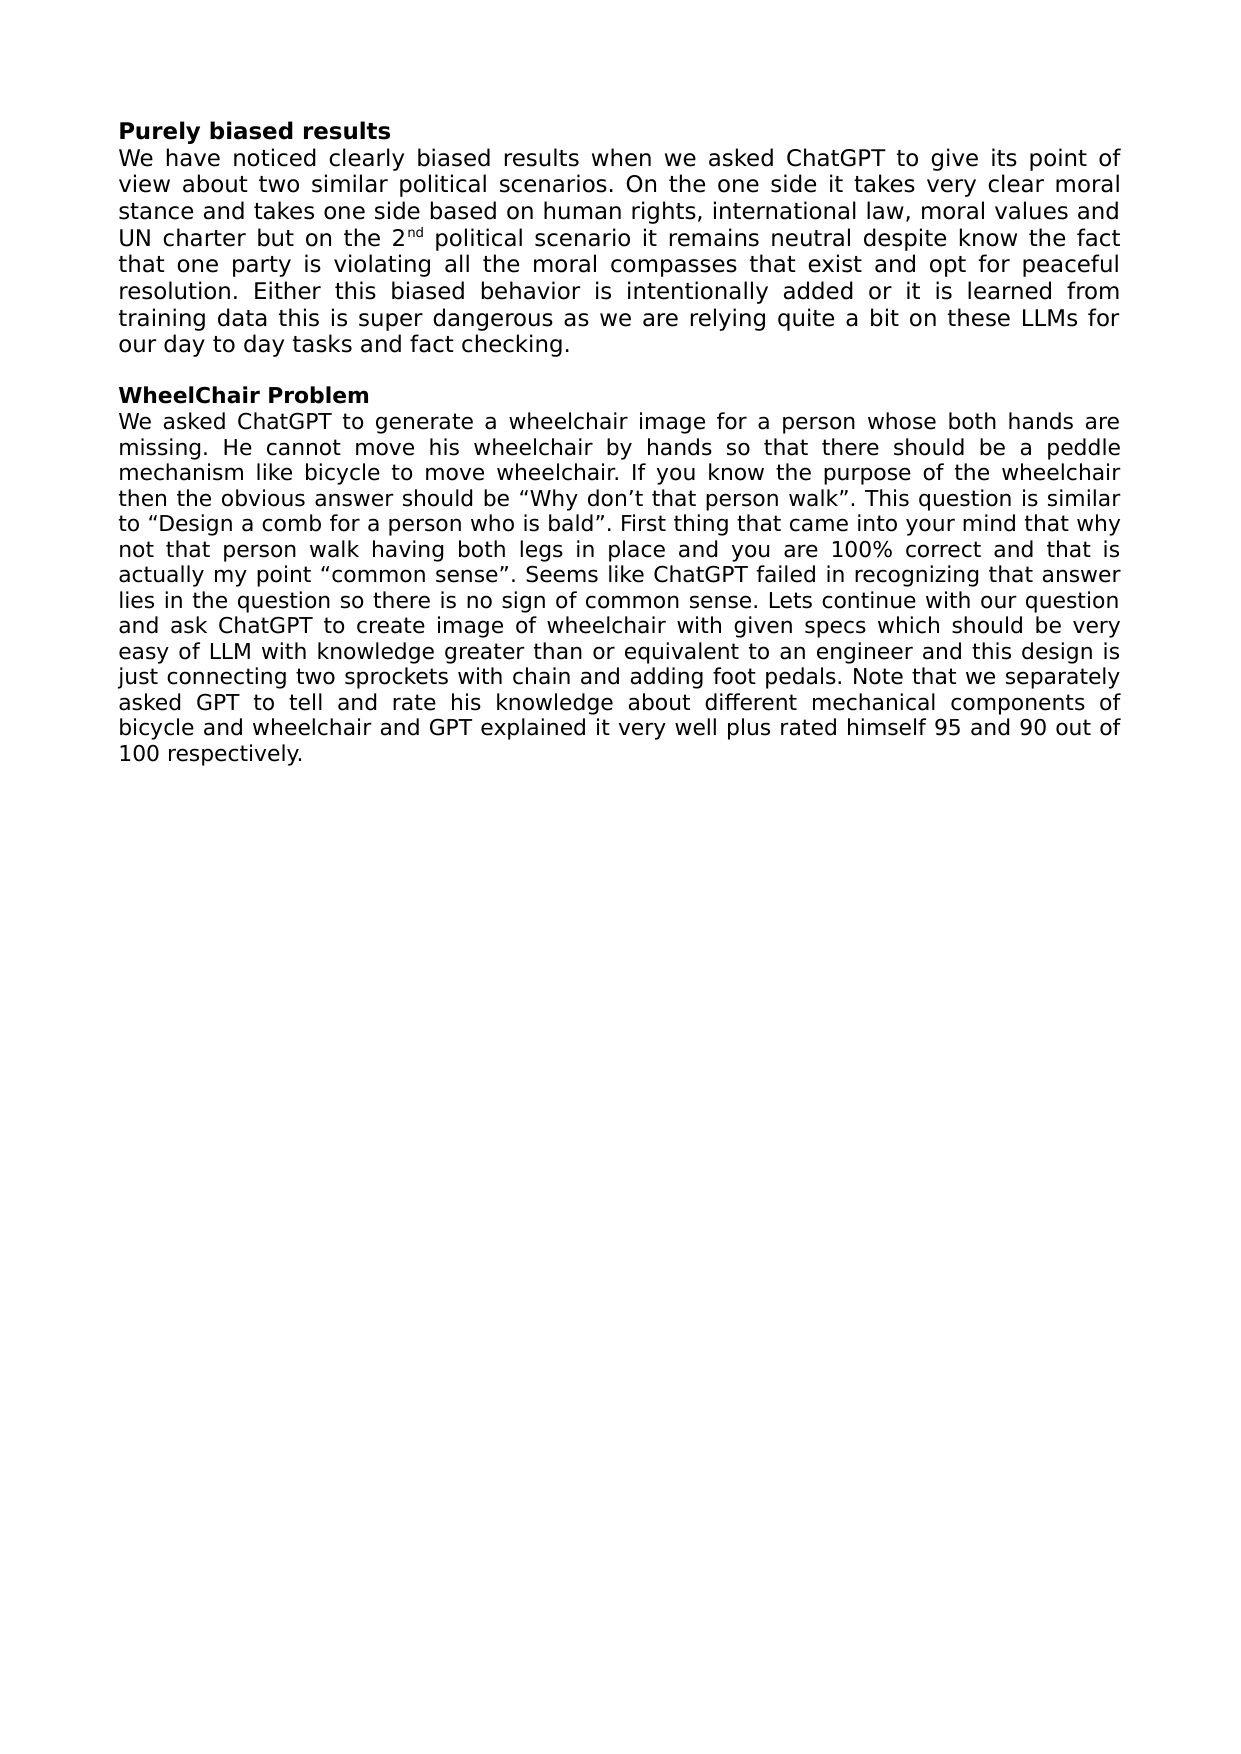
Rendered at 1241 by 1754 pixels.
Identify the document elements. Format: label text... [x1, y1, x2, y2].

text We asked ChatGPT to generate a wheelchair image for a person whose both hands are missing. He cannot move his wheelchair by hands so that there should be a peddle mechanism like bicycle to move wheelchair. If you know the purpose of the wheelchair then the obvious answer should be “Why don’t that person walk”. This question is similar to “Design a comb for a person who is bald”. First thing that came into your mind that why not that person walk having both legs in place and you are 100% correct and that is actually my point “common sense”. Seems like ChatGPT failed in recognizing that answer lies in the question so there is no sign of common sense. Lets continue with our question and ask ChatGPT to create image of wheelchair with given specs which should be very easy of LLM with knowledge greater than or equivalent to an engineer and this design is just connecting two sprockets with chain and adding foot pedals. Note that we separately asked GPT to tell and rate his knowledge about different mechanical components of bicycle and wheelchair and GPT explained it very well plus rated himself 95 and 90 out of 100 respectively. [118, 409, 1122, 766]
text Purely biased results [118, 118, 1122, 145]
text We have noticed clearly biased results when we asked ChatGPT to give its point of view about two similar political scenarios. On the one side it takes very clear moral stance and takes one side based on human rights, international law, moral values and UN charter but on the 2nd political scenario it remains neutral despite know the fact that one party is violating all the moral compasses that exist and opt for peaceful resolution. Either this biased behavior is intentionally added or it is learned from training data this is super dangerous as we are relying quite a bit on these LLMs for our day to day tasks and fact checking. [118, 145, 1122, 358]
text WheelChair Problem [118, 384, 1122, 409]
